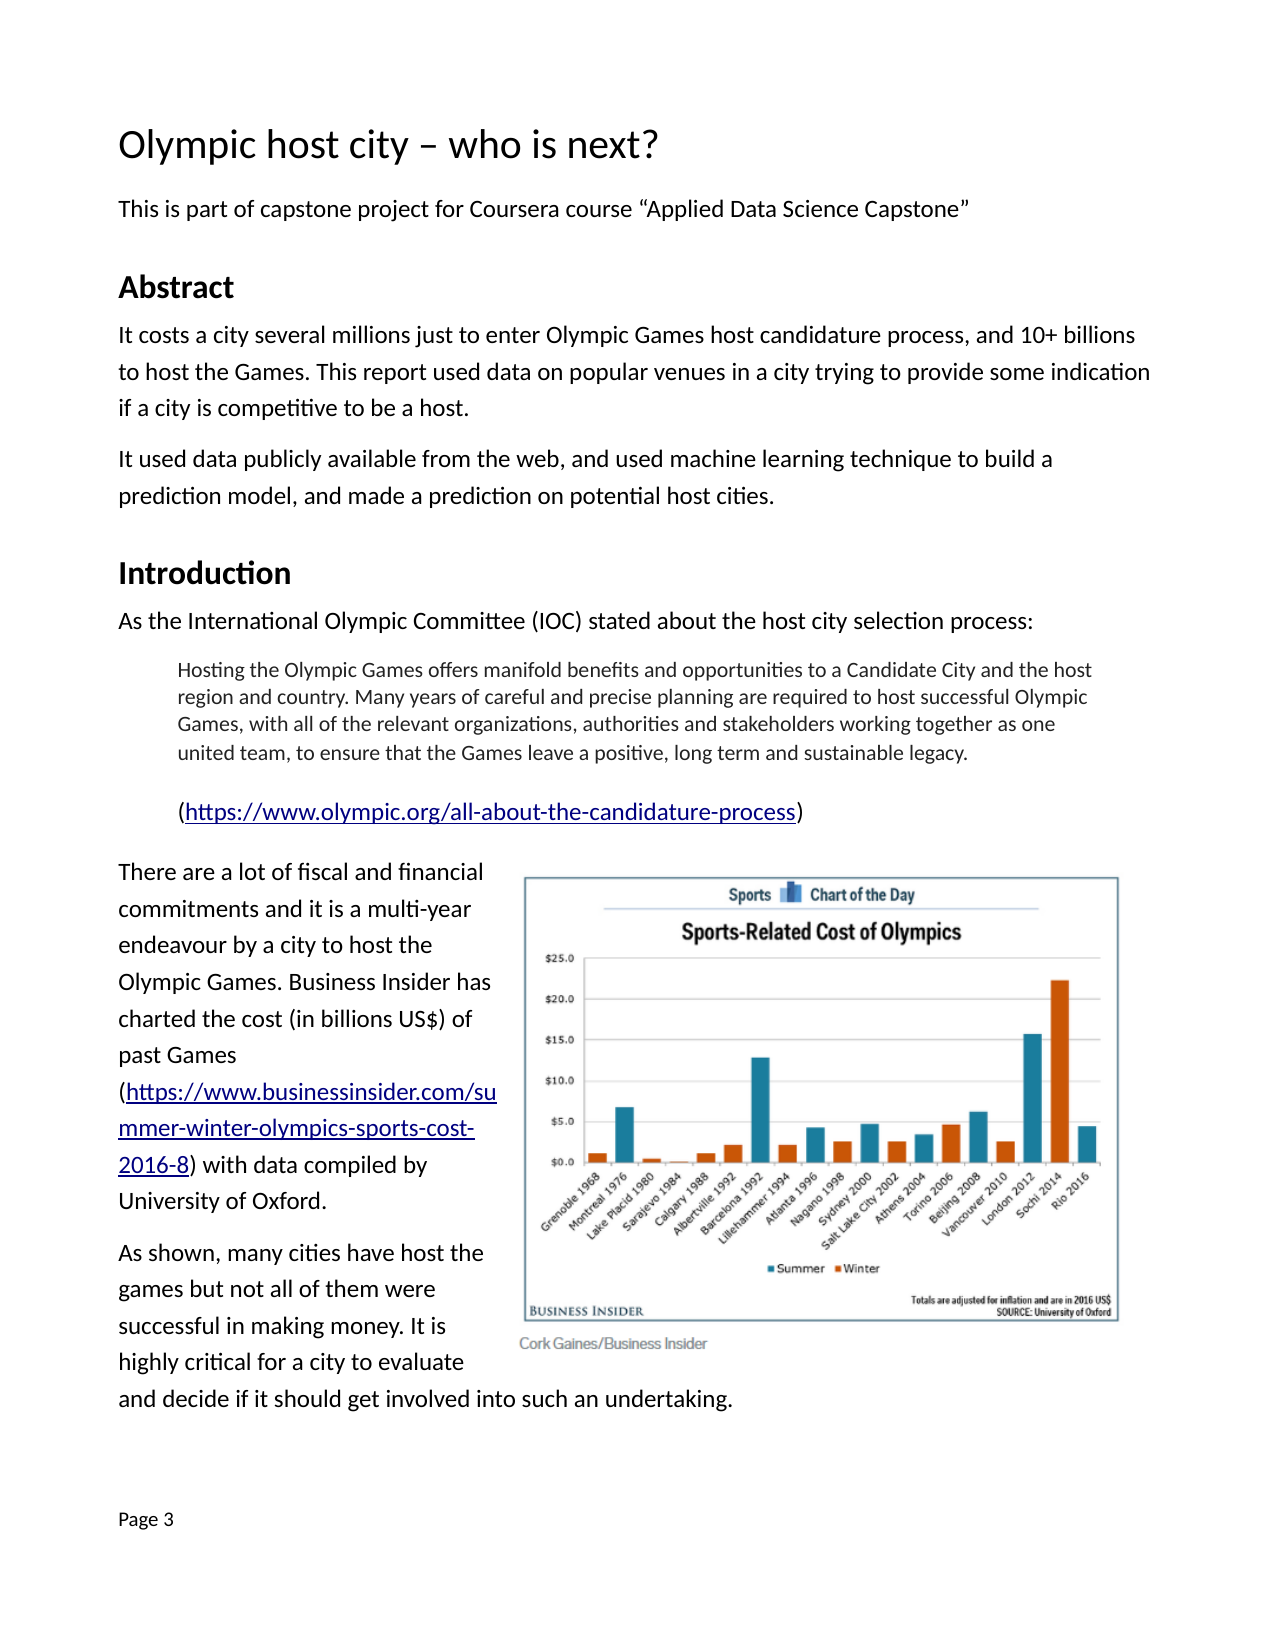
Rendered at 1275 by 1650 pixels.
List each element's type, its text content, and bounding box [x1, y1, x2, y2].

text This is part of capstone project for Coursera course “Applied Data Science Capstone” [118, 194, 1157, 224]
picture [501, 869, 1148, 1355]
text As the International Olympic Committee (IOC) stated about the host city selection process: [118, 605, 1157, 636]
text There are a lot of fiscal and financial commitments and it is a multi-year endeavour by a city to host the Olympic Games. Business Insider has charted the cost (in billions US$) of past Games (https://www.businessinsider.com/summer-winter-olympics-sports-cost-2016-8) with data compiled by University of Oxford. [118, 856, 1157, 1216]
text (https://www.olympic.org/all-about-the-candidature-process) [177, 796, 1098, 827]
text It costs a city several millions just to enter Olympic Games host candidature process, and 10+ billions to host the Games. This report used data on popular venues in a city trying to provide some indication if a city is competitive to be a host. [118, 319, 1157, 423]
text It used data publicly available from the web, and used machine learning technique to build a prediction model, and made a prediction on potential host cities. [118, 443, 1157, 510]
text Olympic host city – who is next? [118, 118, 1157, 169]
text Hosting the Olympic Games offers manifold benefits and opportunities to a Candidate City and the host region and country. Many years of careful and precise planning are required to host successful Olympic Games, with all of the relevant organizations, authorities and stakeholders working together as one united team, to ensure that the Games leave a positive, long term and sustainable legacy. [177, 656, 1098, 767]
subtitle Introduction [118, 552, 1157, 593]
text As shown, many cities have host the games but not all of them were successful in making money. It is highly critical for a city to evaluate and decide if it should get involved into such an undertaking. [118, 1237, 1157, 1413]
subtitle Abstract [118, 266, 1157, 307]
